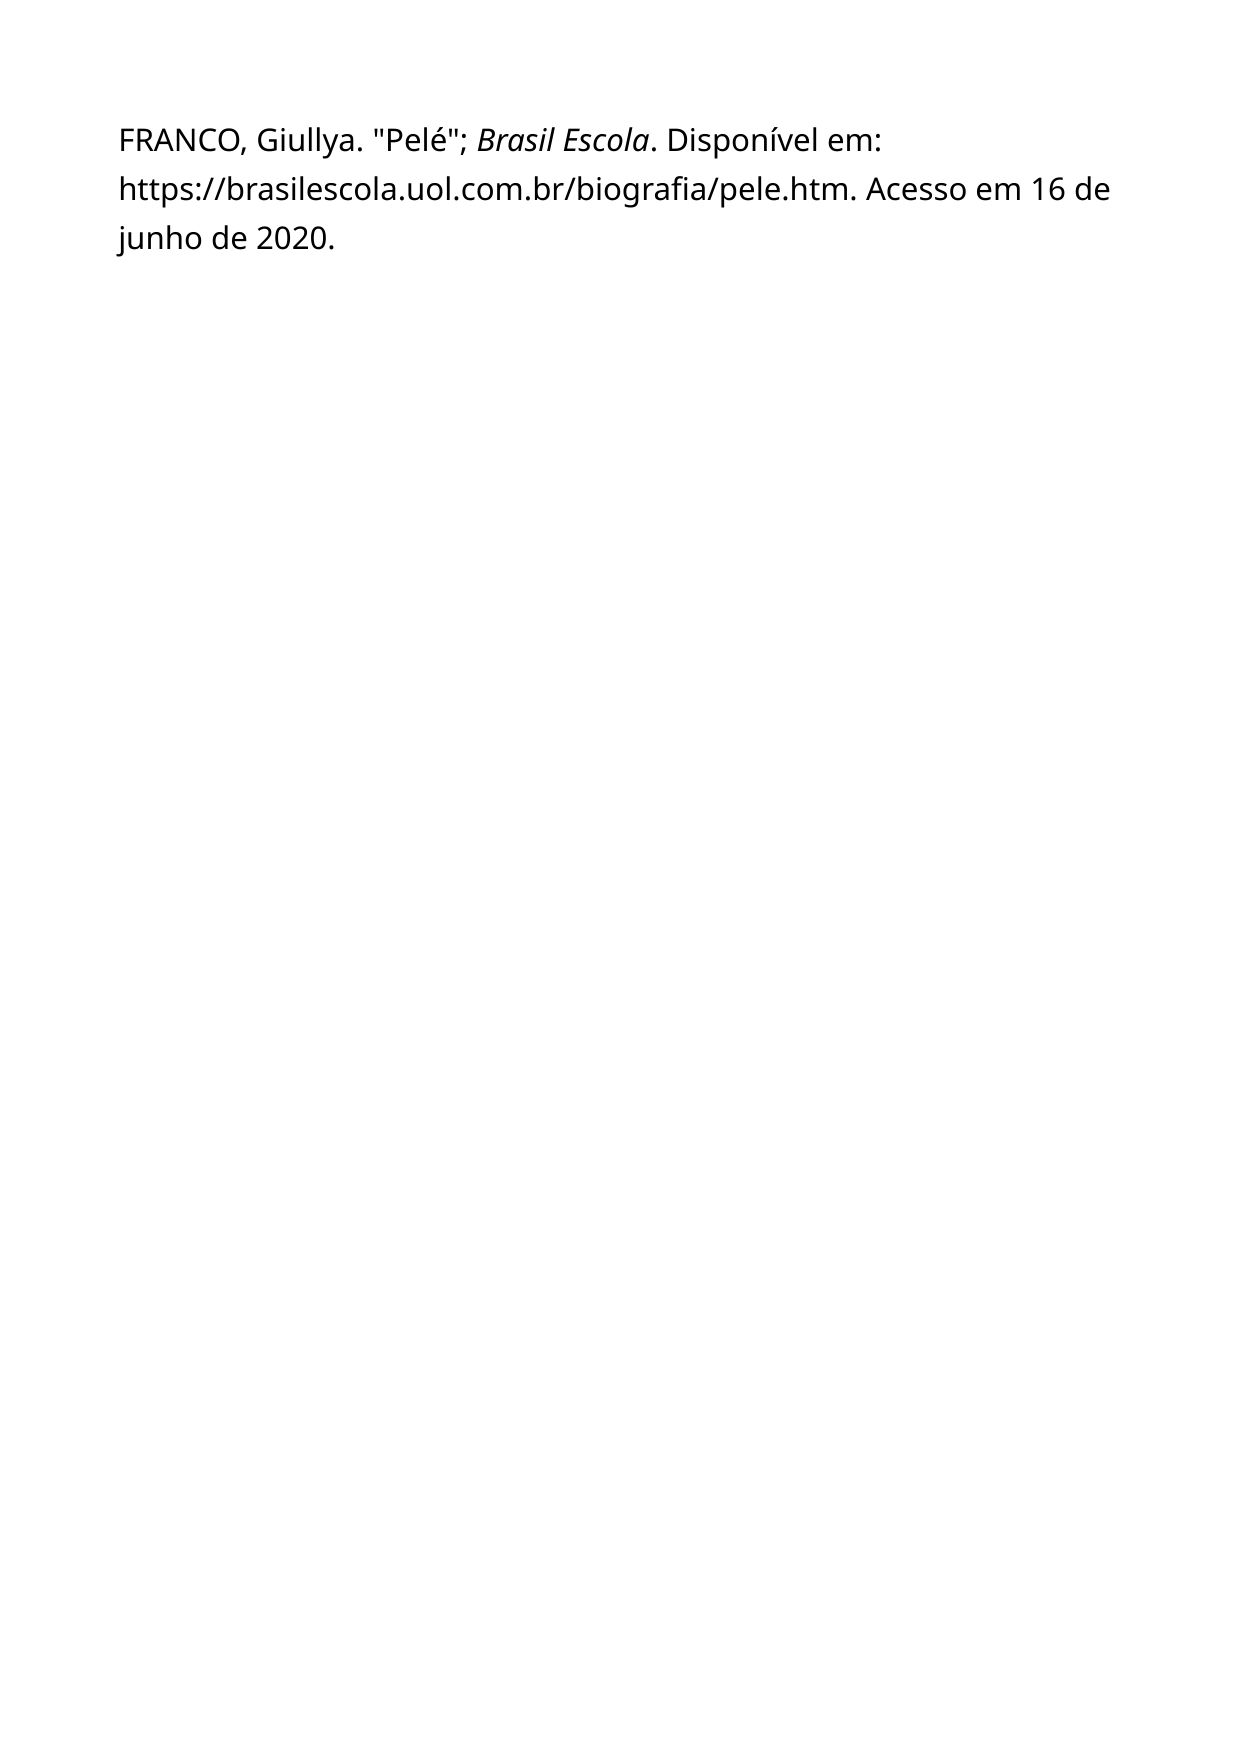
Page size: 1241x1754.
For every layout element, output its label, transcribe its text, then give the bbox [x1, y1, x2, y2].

text FRANCO, Giullya. "Pelé"; Brasil Escola. Disponível em: https://brasilescola.uol.com.br/biografia/pele.htm. Acesso em 16 de junho de 2020. [118, 118, 1122, 259]
